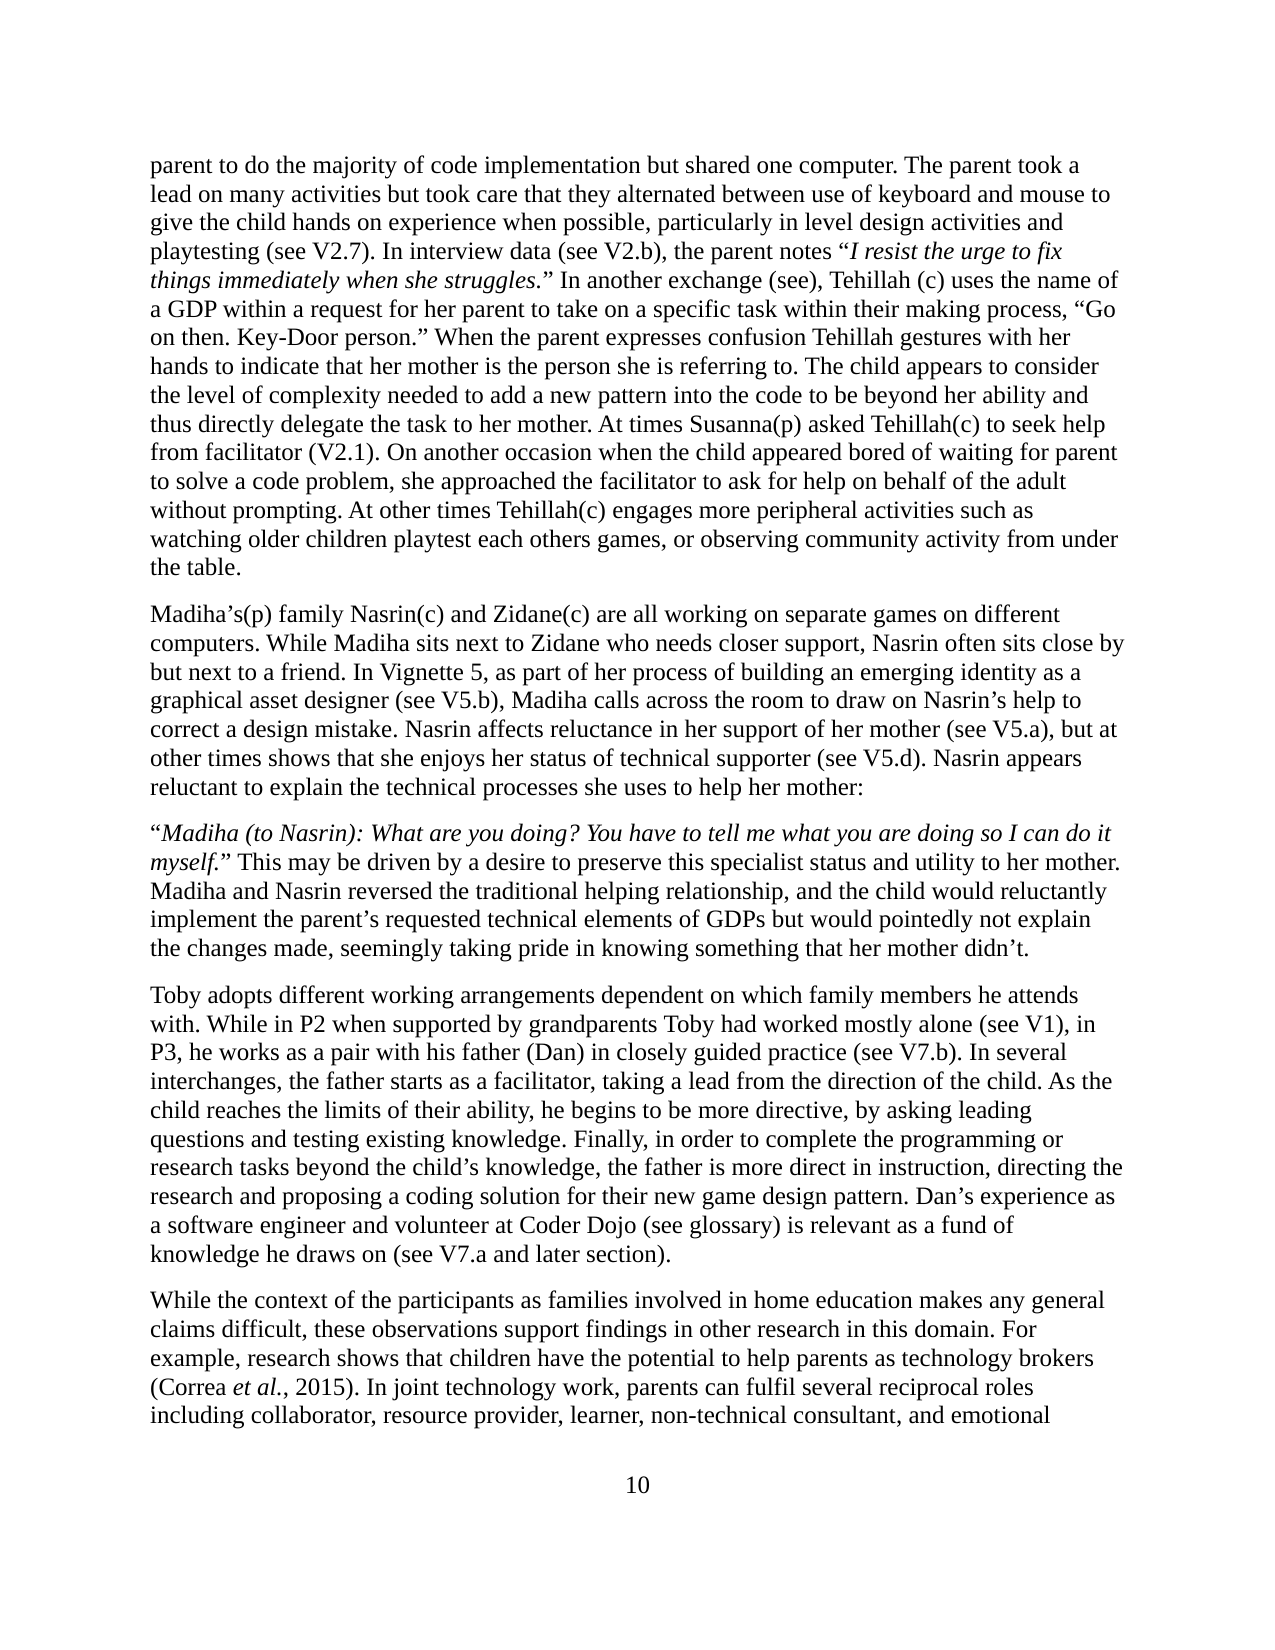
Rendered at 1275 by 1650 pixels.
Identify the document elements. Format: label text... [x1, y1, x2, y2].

text While the context of the participants as families involved in home education makes any general claims difficult, these observations support findings in other research in this domain. For example, research shows that children have the potential to help parents as technology brokers (Correa et al., 2015). In joint technology work, parents can fulfil several reciprocal roles including collaborator, resource provider, learner, non-technical consultant, and emotional [150, 1285, 1125, 1429]
text Toby adopts different working arrangements dependent on which family members he attends with. While in P2 when supported by grandparents Toby had worked mostly alone (see V1), in P3, he works as a pair with his father (Dan) in closely guided practice (see V7.b). In several interchanges, the father starts as a facilitator, taking a lead from the direction of the child. As the child reaches the limits of their ability, he begins to be more directive, by asking leading questions and testing existing knowledge. Finally, in order to complete the programming or research tasks beyond the child’s knowledge, the father is more direct in instruction, directing the research and proposing a coding solution for their new game design pattern. Dan’s experience as a software engineer and volunteer at Coder Dojo (see glossary) is relevant as a fund of knowledge he draws on (see V7.a and later section). [150, 980, 1125, 1267]
text Madiha’s(p) family Nasrin(c) and Zidane(c) are all working on separate games on different computers. While Madiha sits next to Zidane who needs closer support, Nasrin often sits close by but next to a friend. In Vignette 5, as part of her process of building an emerging identity as a graphical asset designer (see V5.b), Madiha calls across the room to draw on Nasrin’s help to correct a design mistake. Nasrin affects reluctance in her support of her mother (see V5.a), but at other times shows that she enjoys her status of technical supporter (see V5.d). Nasrin appears reluctant to explain the technical processes she uses to help her mother: [150, 599, 1125, 800]
text “Madiha (to Nasrin): What are you doing? You have to tell me what you are doing so I can do it myself.” This may be driven by a desire to preserve this specialist status and utility to her mother. Madiha and Nasrin reversed the traditional helping relationship, and the child would reluctantly implement the parent’s requested technical elements of GDPs but would pointedly not explain the changes made, seemingly taking pride in knowing something that her mother didn’t. [150, 818, 1125, 962]
text parent to do the majority of code implementation but shared one computer. The parent took a lead on many activities but took care that they alternated between use of keyboard and mouse to give the child hands on experience when possible, particularly in level design activities and playtesting (see V2.7). In interview data (see V2.b), the parent notes “I resist the urge to fix things immediately when she struggles.” In another exchange (see), Tehillah (c) uses the name of a GDP within a request for her parent to take on a specific task within their making process, “Go on then. Key-Door person.” When the parent expresses confusion Tehillah gestures with her hands to indicate that her mother is the person she is referring to. The child appears to consider the level of complexity needed to add a new pattern into the code to be beyond her ability and thus directly delegate the task to her mother. At times Susanna(p) asked Tehillah(c) to seek help from facilitator (V2.1). On another occasion when the child appeared bored of waiting for parent to solve a code problem, she approached the facilitator to ask for help on behalf of the adult without prompting. At other times Tehillah(c) engages more peripheral activities such as watching older children playtest each others games, or observing community activity from under the table. [150, 150, 1125, 581]
